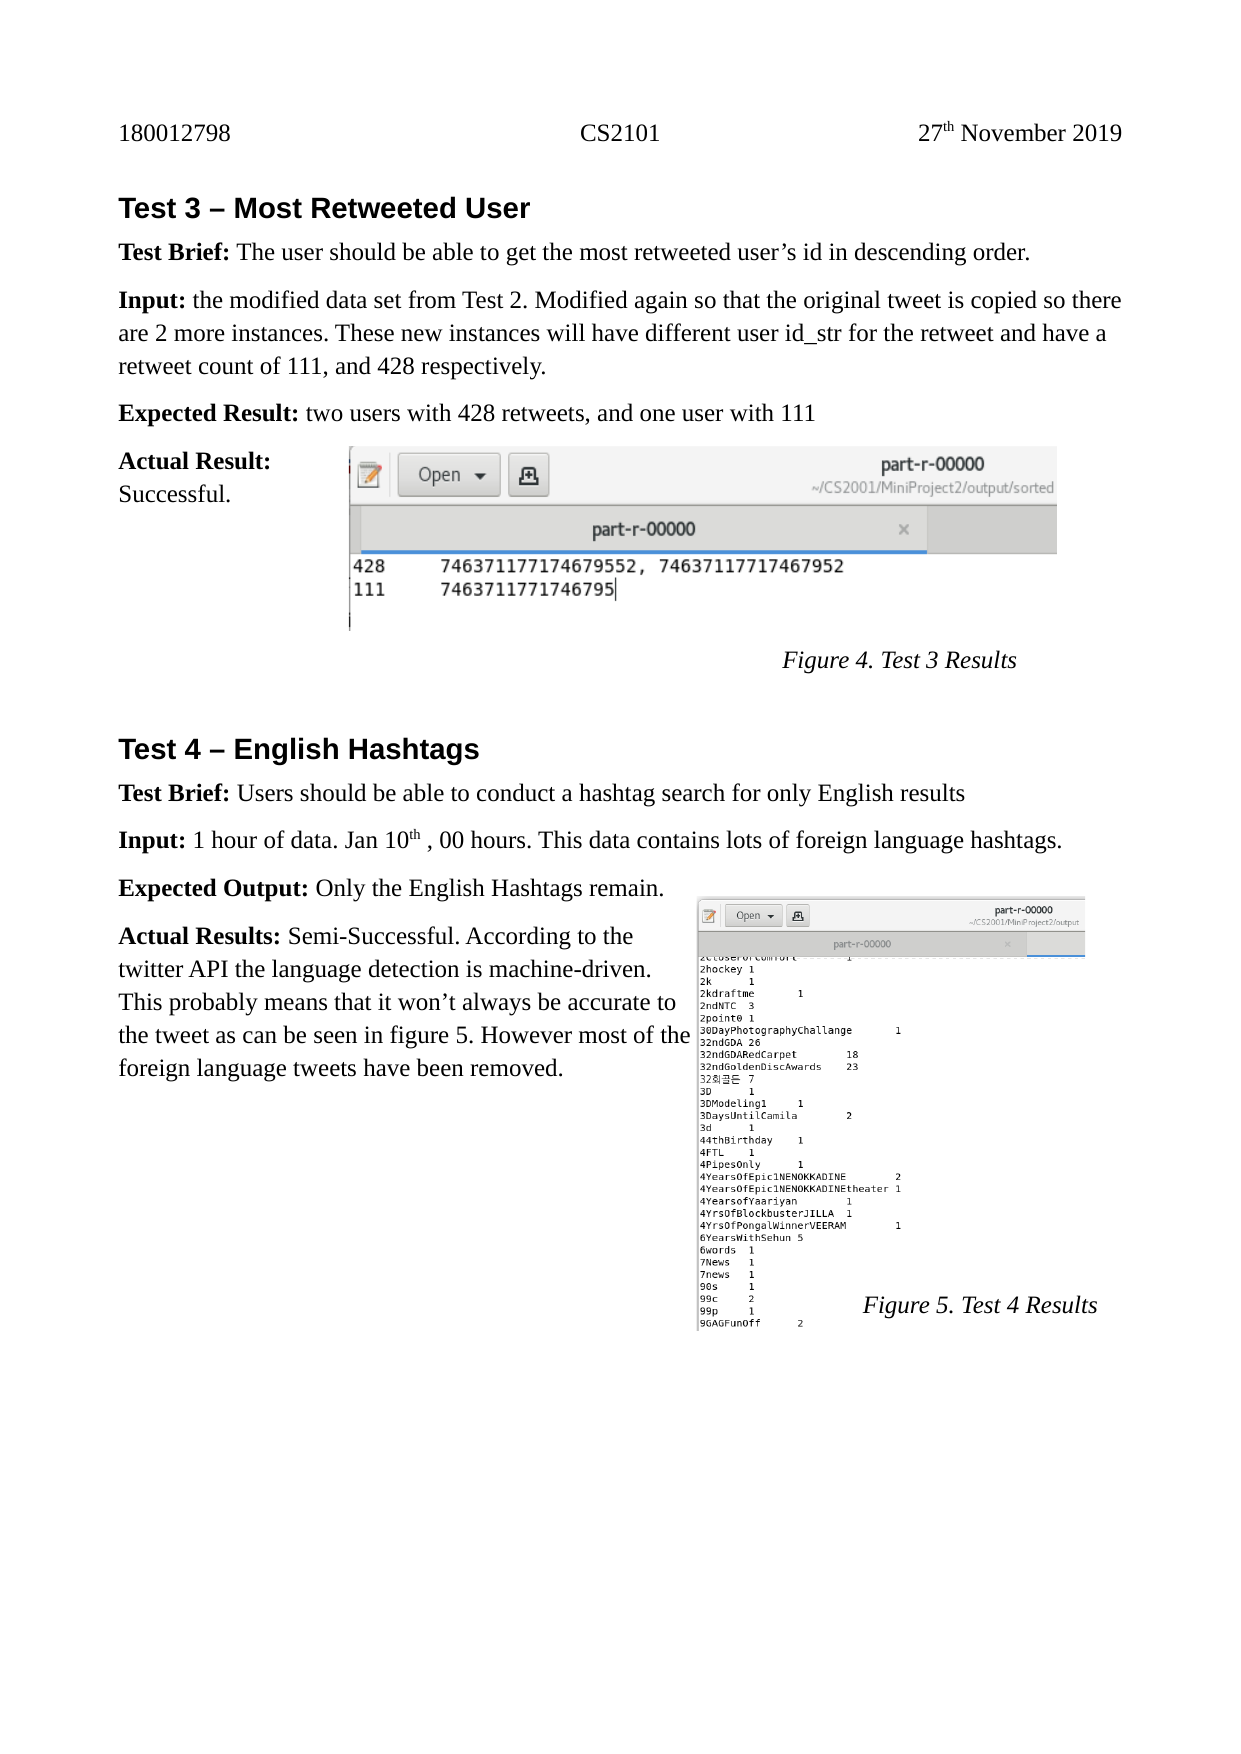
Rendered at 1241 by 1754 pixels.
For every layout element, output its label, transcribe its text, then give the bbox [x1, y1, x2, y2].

text Actual Result: Successful. [118, 446, 348, 508]
text [1086, 921, 1122, 1082]
subtitle Test 4 – English Hashtags [118, 732, 1122, 765]
text Expected Output: Only the English Hashtags remain. [118, 873, 1122, 902]
text Test Brief: The user should be able to get the most retweeted user’s id in descending order. [118, 237, 1122, 266]
text Test Brief: Users should be able to conduct a hashtag search for only English results [118, 778, 1122, 807]
text Input: 1 hour of data. Jan 10th , 00 hours. This data contains lots of foreign language hashtags. [118, 826, 1122, 854]
text [1057, 446, 1122, 508]
picture [696, 896, 1086, 1331]
text Expected Result: two users with 428 retweets, and one user with 111 [118, 398, 1122, 427]
text Actual Results: Semi-Successful. According to the twitter API the language detection is machine-driven. This probably means that it won’t always be accurate to the tweet as can be seen in figure 5. However most of the foreign language tweets have been removed. [118, 921, 696, 1082]
picture [348, 446, 1057, 631]
text Input: the modified data set from Test 2. Modified again so that the original tweet is copied so there are 2 more instances. These new instances will have different user id_str for the retweet and have a retweet count of 111, and 428 respectively. [118, 285, 1122, 379]
subtitle Test 3 – Most Retweeted User [118, 191, 1122, 225]
